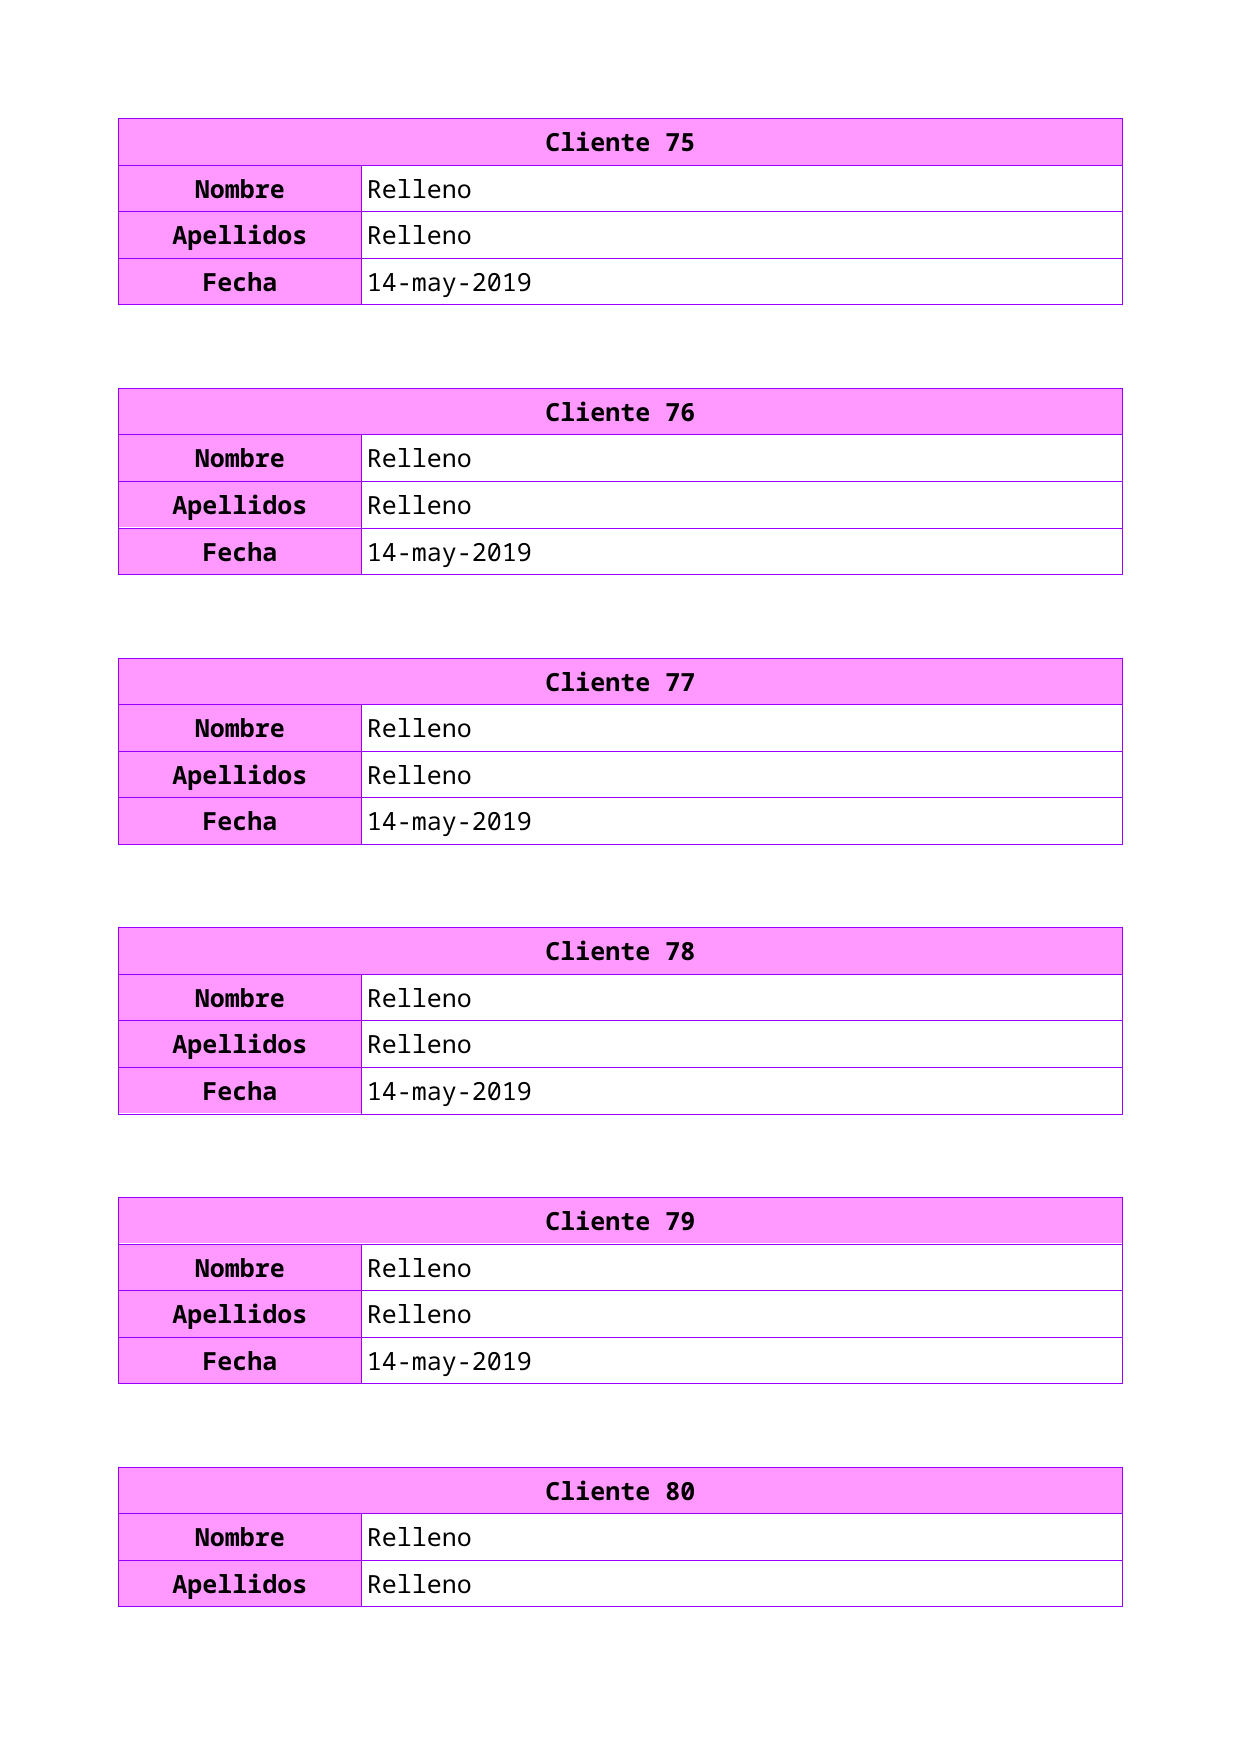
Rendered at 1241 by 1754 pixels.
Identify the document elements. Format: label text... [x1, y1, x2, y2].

table_cell Nombre [119, 1245, 361, 1290]
table_cell Fecha [119, 259, 361, 304]
table_header Cliente 78 [119, 928, 1122, 974]
table_cell Fecha [119, 529, 361, 574]
table_cell Relleno [362, 1245, 1122, 1290]
table_cell Nombre [119, 975, 361, 1020]
table_cell Fecha [119, 1338, 361, 1383]
table_cell Nombre [119, 166, 361, 211]
table_header Cliente 76 [119, 389, 1122, 434]
table_cell 14-may-2019 [362, 1068, 1122, 1113]
table_cell Relleno [362, 482, 1122, 527]
table_cell Fecha [119, 798, 361, 844]
table_header Cliente 79 [119, 1198, 1122, 1243]
table_cell Apellidos [119, 1291, 361, 1337]
table_cell Relleno [362, 166, 1122, 211]
table_cell Apellidos [119, 482, 361, 527]
table_cell Relleno [362, 975, 1122, 1020]
table_cell Nombre [119, 435, 361, 481]
table_cell Fecha [119, 1068, 361, 1113]
table_cell Nombre [119, 1514, 361, 1560]
table_cell Relleno [362, 1021, 1122, 1067]
table_cell Relleno [362, 435, 1122, 481]
table_header Cliente 77 [119, 659, 1122, 704]
table_cell 14-may-2019 [362, 259, 1122, 304]
table_cell Relleno [362, 705, 1122, 751]
table_cell Nombre [119, 705, 361, 751]
table_cell Apellidos [119, 1561, 361, 1606]
table_cell Relleno [362, 1514, 1122, 1560]
table_cell Apellidos [119, 1021, 361, 1067]
table_header Cliente 75 [119, 119, 1122, 165]
table_cell 14-may-2019 [362, 798, 1122, 844]
table_cell Relleno [362, 212, 1122, 258]
table_cell Relleno [362, 1291, 1122, 1337]
table_header Cliente 80 [119, 1468, 1122, 1513]
table_cell Apellidos [119, 752, 361, 797]
table_cell Relleno [362, 752, 1122, 797]
table_cell 14-may-2019 [362, 529, 1122, 574]
table_cell Apellidos [119, 212, 361, 258]
table_cell 14-may-2019 [362, 1338, 1122, 1383]
table_cell Relleno [362, 1561, 1122, 1606]
